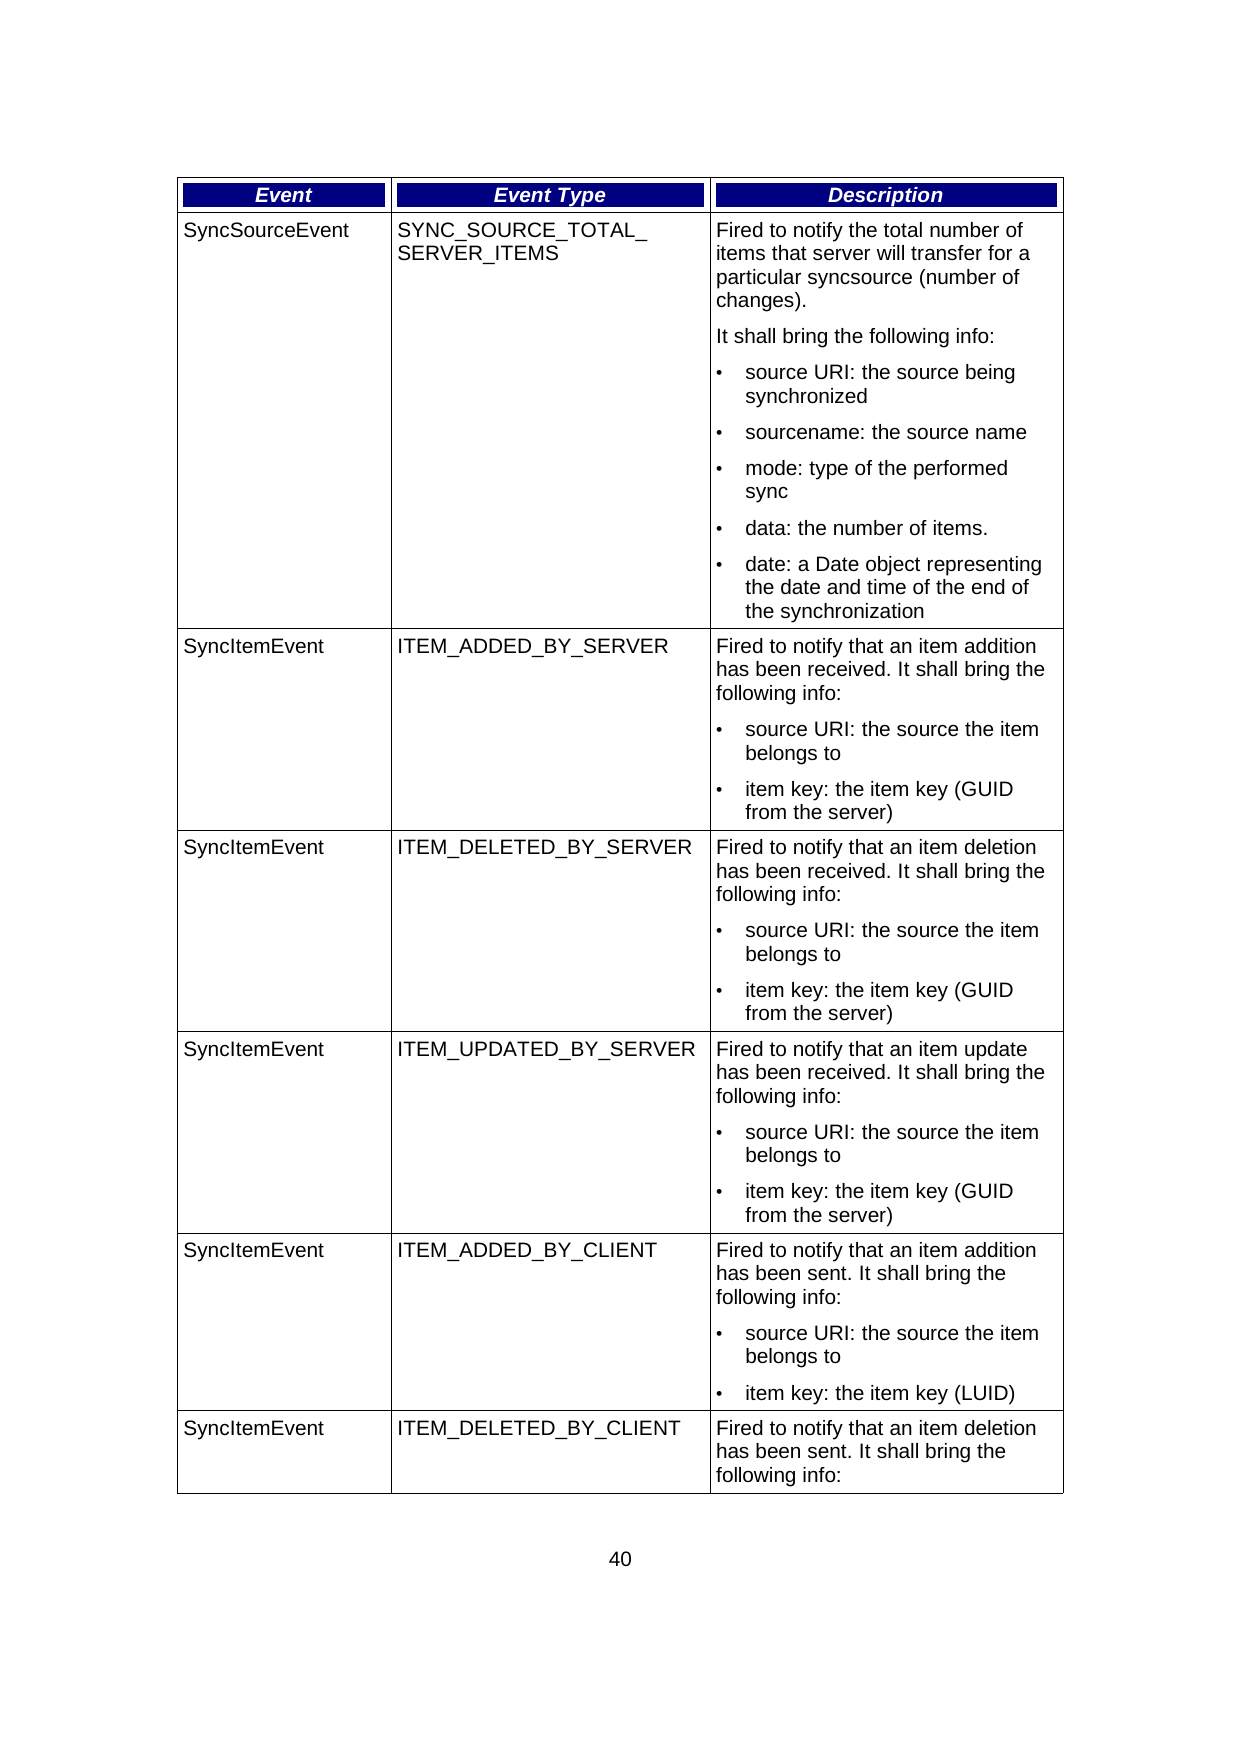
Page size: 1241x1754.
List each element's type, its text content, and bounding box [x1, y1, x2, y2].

table_cell SYNC_SOURCE_TOTAL_ SERVER_ITEMS [392, 213, 710, 628]
table_header Description [711, 178, 1063, 212]
table_cell ITEM_DELETED_BY_CLIENT [392, 1411, 710, 1493]
table_cell ITEM_UPDATED_BY_SERVER [392, 1032, 710, 1233]
table_cell Fired to notify that an item update has been received. It shall bring the following info: source URI: the source the item belongs to item key: the item key (GUID from the server) [711, 1032, 1063, 1233]
table_cell ITEM_DELETED_BY_SERVER [392, 831, 710, 1031]
table_cell Fired to notify that an item addition has been received. It shall bring the following info: source URI: the source the item belongs to item key: the item key (GUID from the server) [711, 629, 1063, 830]
table_cell Fired to notify that an item deletion has been received. It shall bring the following info: source URI: the source the item belongs to item key: the item key (GUID from the server) [711, 831, 1063, 1031]
table_cell ITEM_ADDED_BY_SERVER [392, 629, 710, 830]
table_cell SyncItemEvent [178, 629, 391, 830]
table_cell Fired to notify the total number of items that server will transfer for a particular syncsource (number of changes). It shall bring the following info: source URI: the source being synchronized sourcename: the source name mode: type of the performed sync data: the number of items. date: a Date object representing the date and time of the end of the synchronization [711, 213, 1063, 628]
table_cell SyncItemEvent [178, 1411, 391, 1493]
table_cell Fired to notify that an item addition has been sent. It shall bring the following info: source URI: the source the item belongs to item key: the item key (LUID) [711, 1234, 1063, 1410]
table_cell ITEM_ADDED_BY_CLIENT [392, 1234, 710, 1410]
table_cell SyncItemEvent [178, 1234, 391, 1410]
table_header Event [178, 178, 391, 212]
table_cell SyncItemEvent [178, 1032, 391, 1233]
table_header Event Type [392, 178, 710, 212]
table_cell SyncItemEvent [178, 831, 391, 1031]
table_cell Fired to notify that an item deletion has been sent. It shall bring the following info: source URI: the source the item belongs to item key: the item key (LUID) [711, 1411, 1063, 1493]
table_cell SyncSourceEvent [178, 213, 391, 628]
